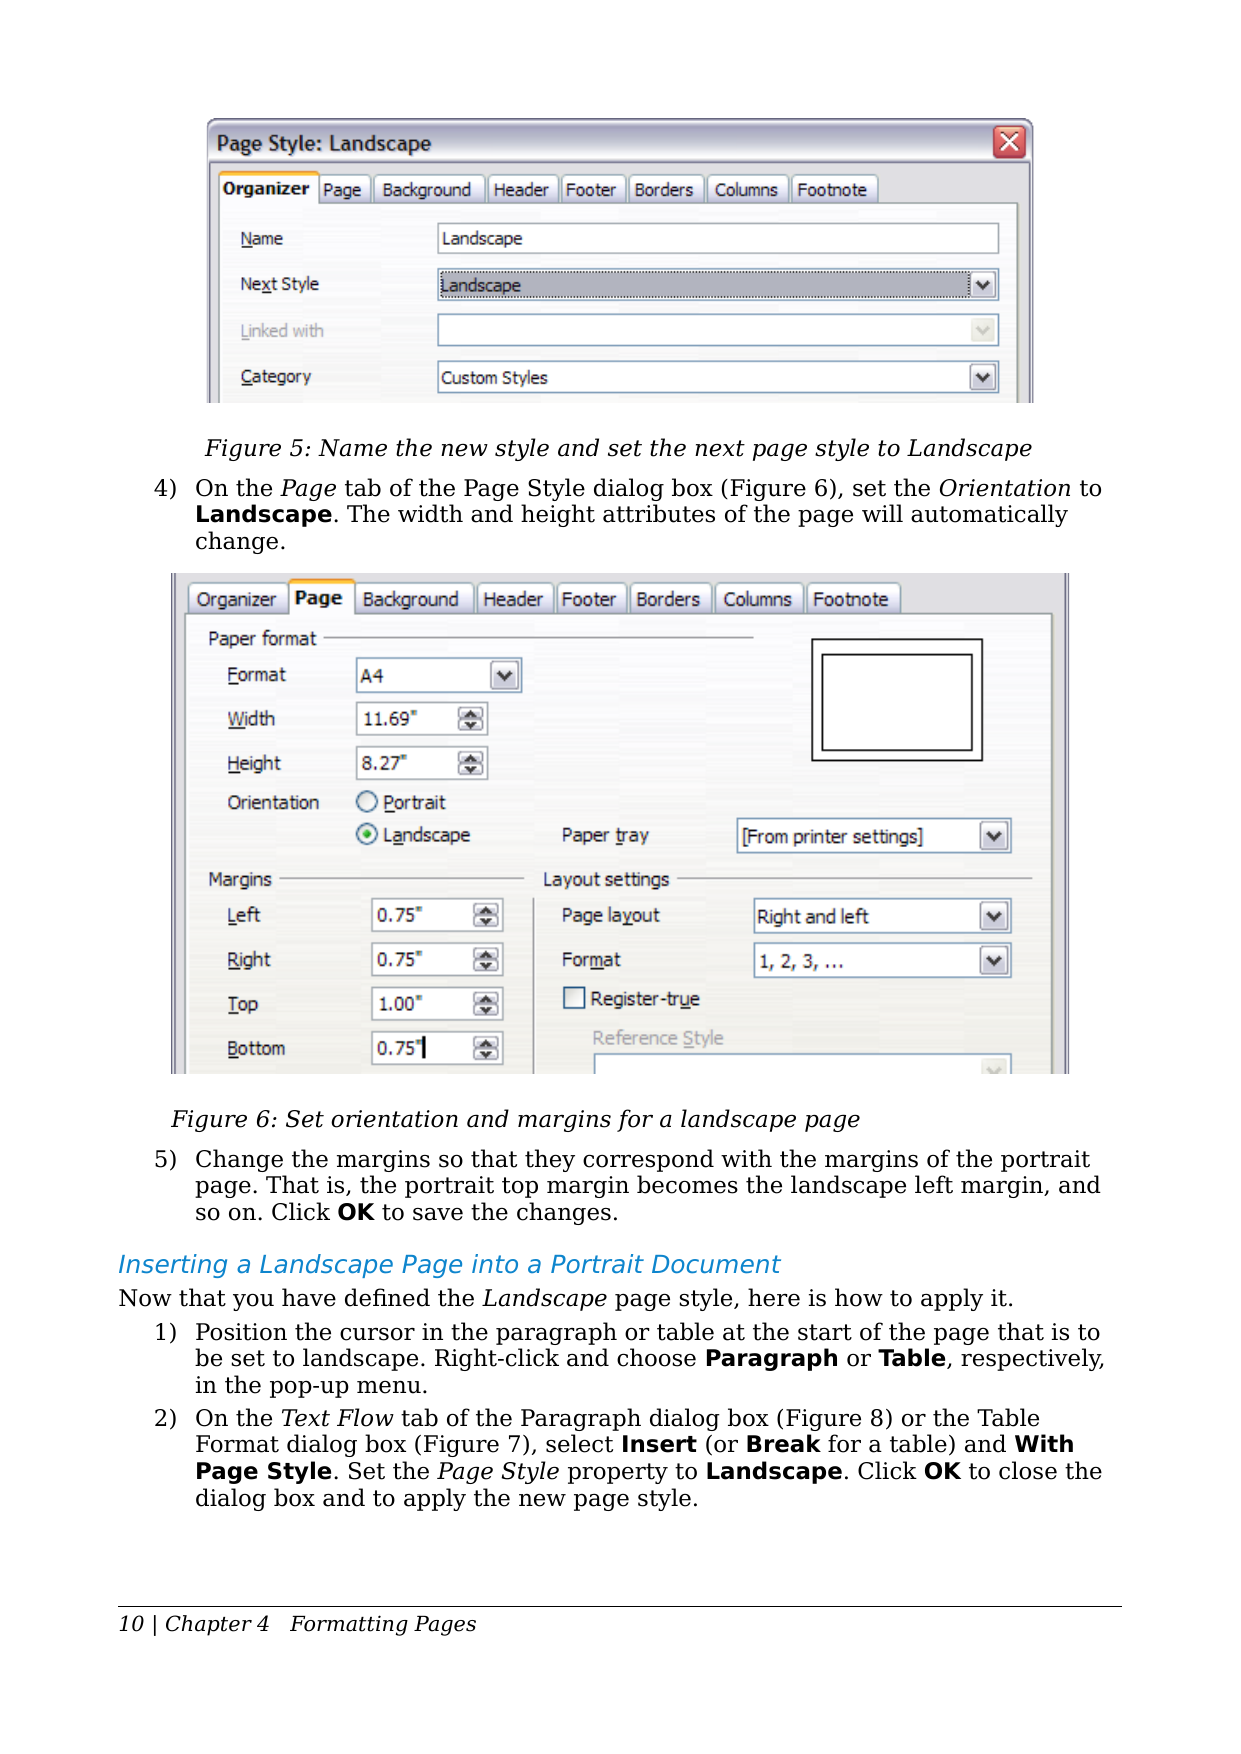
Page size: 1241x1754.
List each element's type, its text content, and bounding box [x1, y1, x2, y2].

list On the Text Flow tab of the Paragraph dialog box (Figure 8) or the Table Format dialog box (Figure 7), select Insert (or Break for a table) and With Page Style. Set the Page Style property to Landscape. Click OK to close the dialog box and to apply the new page style. [177, 1405, 1122, 1512]
list Change the margins so that they correspond with the margins of the portrait page. That is, the portrait top margin becomes the landscape left margin, and so on. Click OK to save the changes. [177, 1146, 1122, 1226]
list Now that you have defined the Landscape page style, here is how to apply it. [118, 1286, 1122, 1312]
list On the Page tab of the Page Style dialog box (Figure 6), set the Orientation to Landscape. The width and height attributes of the page will automatically change. [177, 475, 1122, 555]
subtitle Inserting a Landscape Page into a Portrait Document [118, 1250, 1122, 1279]
list Position the cursor in the paragraph or table at the start of the page that is to be set to landscape. Right-click and choose Paragraph or Table, respectively, in the pop-up menu. [177, 1319, 1122, 1399]
picture [206, 118, 1034, 403]
picture [171, 573, 1070, 1074]
text Figure 5: Name the new style and set the next page style to Landscape [200, 436, 1040, 462]
text Figure 6: Set orientation and margins for a landscape page [171, 1107, 1069, 1133]
